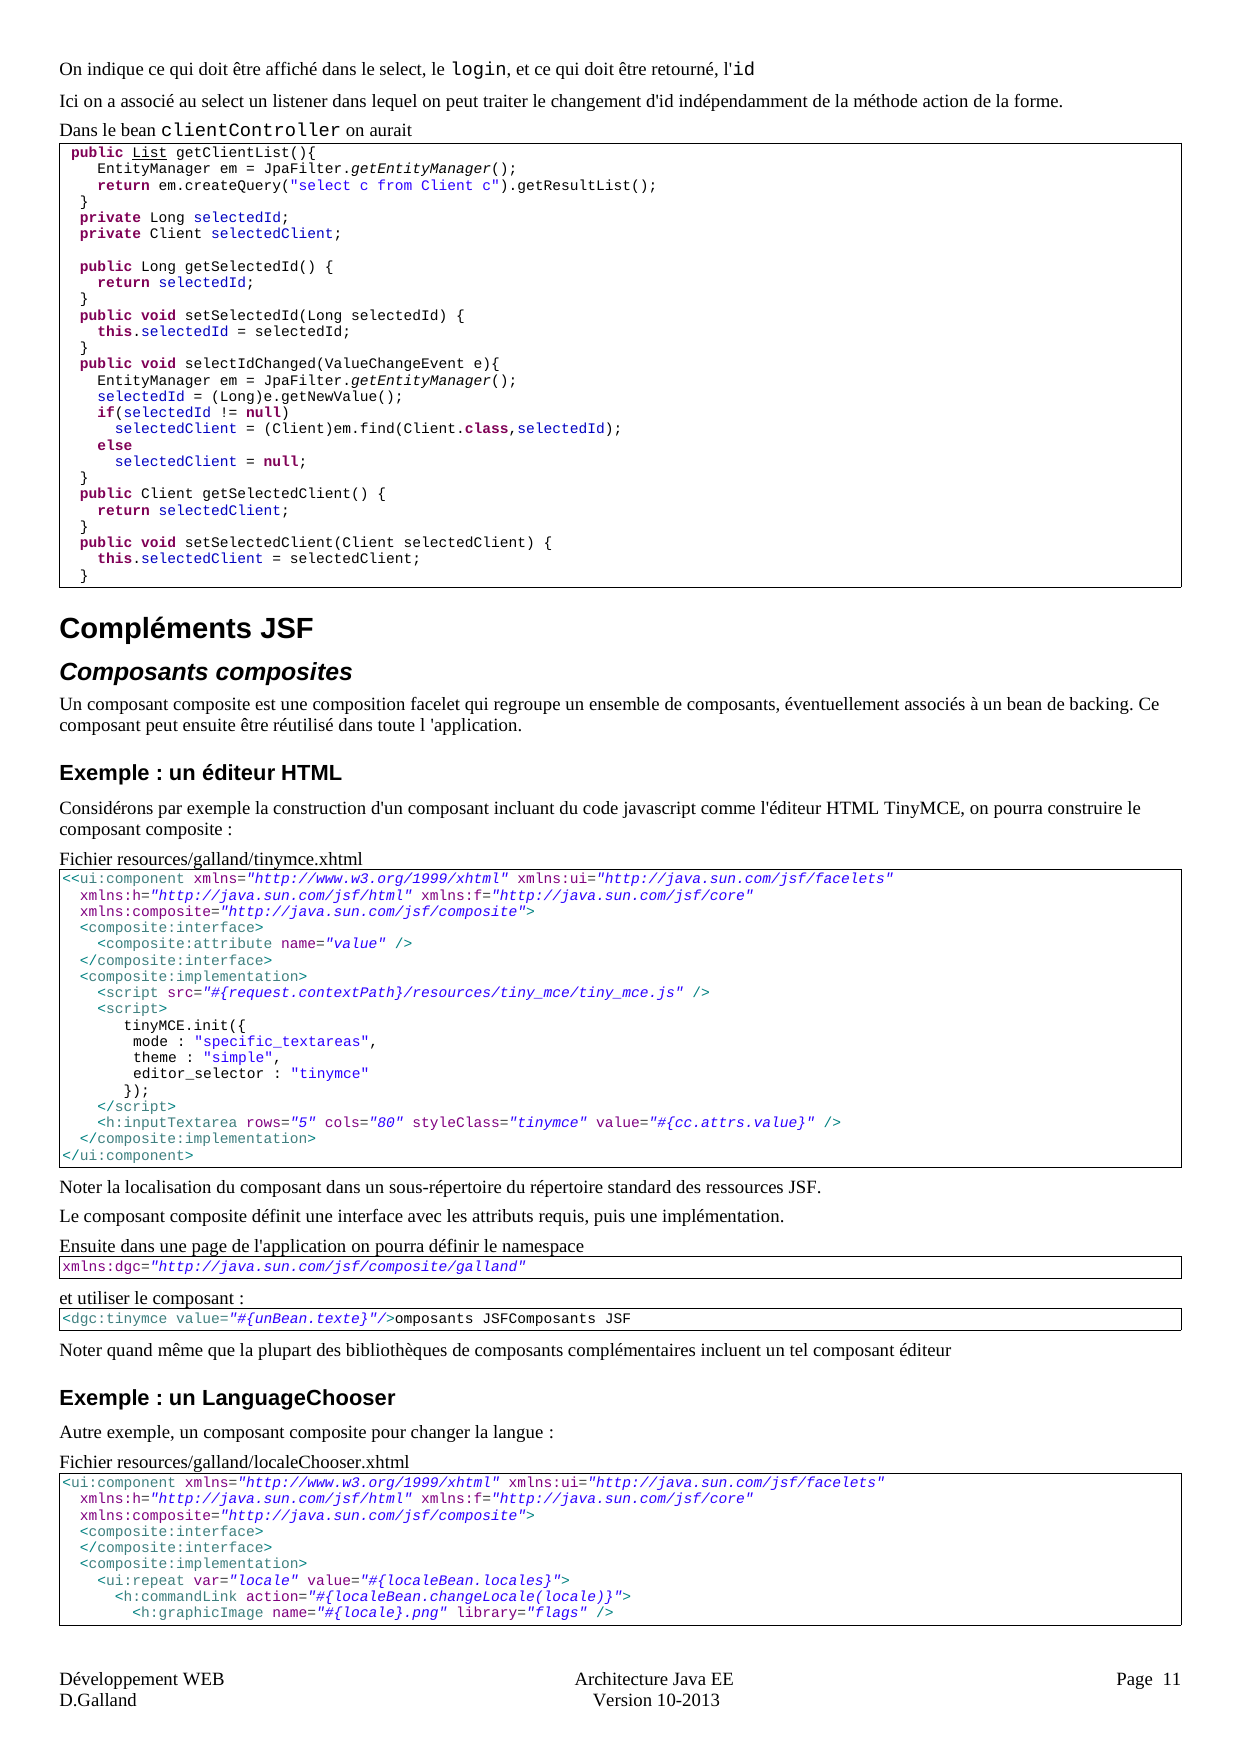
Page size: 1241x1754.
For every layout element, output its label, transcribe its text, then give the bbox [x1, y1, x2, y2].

text EntityManager em = JpaFilter.getEntityManager(); [60, 370, 1181, 386]
text theme : "simple", [60, 1048, 1181, 1064]
text if(selectedId != null) [60, 402, 1181, 419]
text </composite:implementation> [60, 1129, 1181, 1145]
text <composite:interface> [60, 918, 1181, 934]
text selectedId = (Long)e.getNewValue(); [60, 386, 1181, 402]
text xmlns:dgc="http://java.sun.com/jsf/composite/galland" [60, 1257, 1181, 1278]
text public void setSelectedClient(Client selectedClient) { [60, 532, 1181, 549]
subtitle Composants composites [59, 657, 1181, 685]
text Considérons par exemple la construction d'un composant incluant du code javascript comme l'éditeur HTML TinyMCE, on pourra construire le composant composite : [59, 798, 1181, 839]
text selectedClient = null; [60, 451, 1181, 467]
text public List getClientList(){ [60, 144, 1181, 159]
text Ensuite dans une page de l'application on pourra définir le namespace [59, 1235, 1181, 1256]
text public void setSelectedId(Long selectedId) { [60, 305, 1181, 321]
text return selectedId; [60, 272, 1181, 289]
text et utiliser le composant : [59, 1287, 1181, 1308]
text return em.createQuery("select c from Client c").getResultList(); [60, 175, 1181, 191]
text } [60, 289, 1181, 305]
text Noter quand même que la plupart des bibliothèques de composants complémentaires incluent un tel composant éditeur [59, 1339, 1181, 1360]
subtitle Exemple : un LanguageChooser [59, 1385, 1181, 1410]
text xmlns:h="http://java.sun.com/jsf/html" xmlns:f="http://java.sun.com/jsf/core" [60, 885, 1181, 901]
text Le composant composite définit une interface avec les attributs requis, puis une implémentation. [59, 1206, 1181, 1227]
text selectedClient = (Client)em.find(Client.class,selectedId); [60, 419, 1181, 435]
text Autre exemple, un composant composite pour changer la langue : [59, 1422, 1181, 1443]
text return selectedClient; [60, 500, 1181, 516]
text } [60, 337, 1181, 354]
text <script> [60, 999, 1181, 1015]
text Noter la localisation du composant dans un sous-répertoire du répertoire standard des ressources JSF. [59, 1176, 1181, 1197]
text } [60, 565, 1181, 587]
text xmlns:composite="http://java.sun.com/jsf/composite"> [60, 901, 1181, 918]
text xmlns:composite="http://java.sun.com/jsf/composite"> [60, 1505, 1181, 1521]
text }); [60, 1080, 1181, 1096]
text <h:inputTextarea rows="5" cols="80" styleClass="tinymce" value="#{cc.attrs.value}" /> [60, 1113, 1181, 1129]
subtitle Compléments JSF [59, 612, 1181, 645]
text </ui:component> [60, 1145, 1181, 1167]
text xmlns:h="http://java.sun.com/jsf/html" xmlns:f="http://java.sun.com/jsf/core" [60, 1489, 1181, 1505]
text </composite:interface> [60, 1537, 1181, 1554]
text } [60, 191, 1181, 207]
text this.selectedClient = selectedClient; [60, 549, 1181, 565]
text editor_selector : "tinymce" [60, 1064, 1181, 1080]
text EntityManager em = JpaFilter.getEntityManager(); [60, 159, 1181, 175]
text <ui:repeat var="locale" value="#{localeBean.locales}"> [60, 1570, 1181, 1586]
text <ui:component xmlns="http://www.w3.org/1999/xhtml" xmlns:ui="http://java.sun.com/jsf/facelets" [60, 1474, 1181, 1489]
text <<ui:component xmlns="http://www.w3.org/1999/xhtml" xmlns:ui="http://java.sun.com/jsf/facelets" [60, 870, 1181, 885]
text <h:commandLink action="#{localeBean.changeLocale(locale)}"> [60, 1586, 1181, 1602]
text mode : "specific_textareas", [60, 1031, 1181, 1048]
text <dgc:tinymce value="#{unBean.texte}"/>omposants JSFComposants JSF [60, 1309, 1181, 1330]
text private Client selectedClient; [60, 224, 1181, 243]
text <composite:implementation> [60, 966, 1181, 983]
text public Client getSelectedClient() { [60, 484, 1181, 500]
text </composite:interface> [60, 950, 1181, 966]
text <h:graphicImage name="#{locale}.png" library="flags" /> [60, 1602, 1181, 1625]
text else [60, 435, 1181, 451]
text tinyMCE.init({ [60, 1015, 1181, 1031]
text On indique ce qui doit être affiché dans le select, le login, et ce qui doit être retourné, l'id [59, 59, 1181, 82]
text </script> [60, 1096, 1181, 1113]
text } [60, 516, 1181, 532]
text <composite:implementation> [60, 1554, 1181, 1570]
text public void selectIdChanged(ValueChangeEvent e){ [60, 354, 1181, 370]
text Fichier resources/galland/localeChooser.xhtml [59, 1452, 1181, 1472]
text <composite:attribute name="value" /> [60, 934, 1181, 950]
text } [60, 467, 1181, 484]
text <composite:interface> [60, 1521, 1181, 1537]
text Fichier resources/galland/tinymce.xhtml [59, 848, 1181, 869]
text Un composant composite est une composition facelet qui regroupe un ensemble de composants, éventuellement associés à un bean de backing. Ce composant peut ensuite être réutilisé dans toute l 'application. [59, 694, 1181, 736]
subtitle Exemple : un éditeur HTML [59, 761, 1181, 785]
text private Long selectedId; [60, 207, 1181, 224]
text <script src="#{request.contextPath}/resources/tiny_mce/tiny_mce.js" /> [60, 983, 1181, 999]
text Dans le bean clientController on aurait [59, 120, 1181, 142]
text public Long getSelectedId() { [60, 256, 1181, 272]
text Ici on a associé au select un listener dans lequel on peut traiter le changement d'id indépendamment de la méthode action de la forme. [59, 90, 1181, 111]
text this.selectedId = selectedId; [60, 321, 1181, 337]
